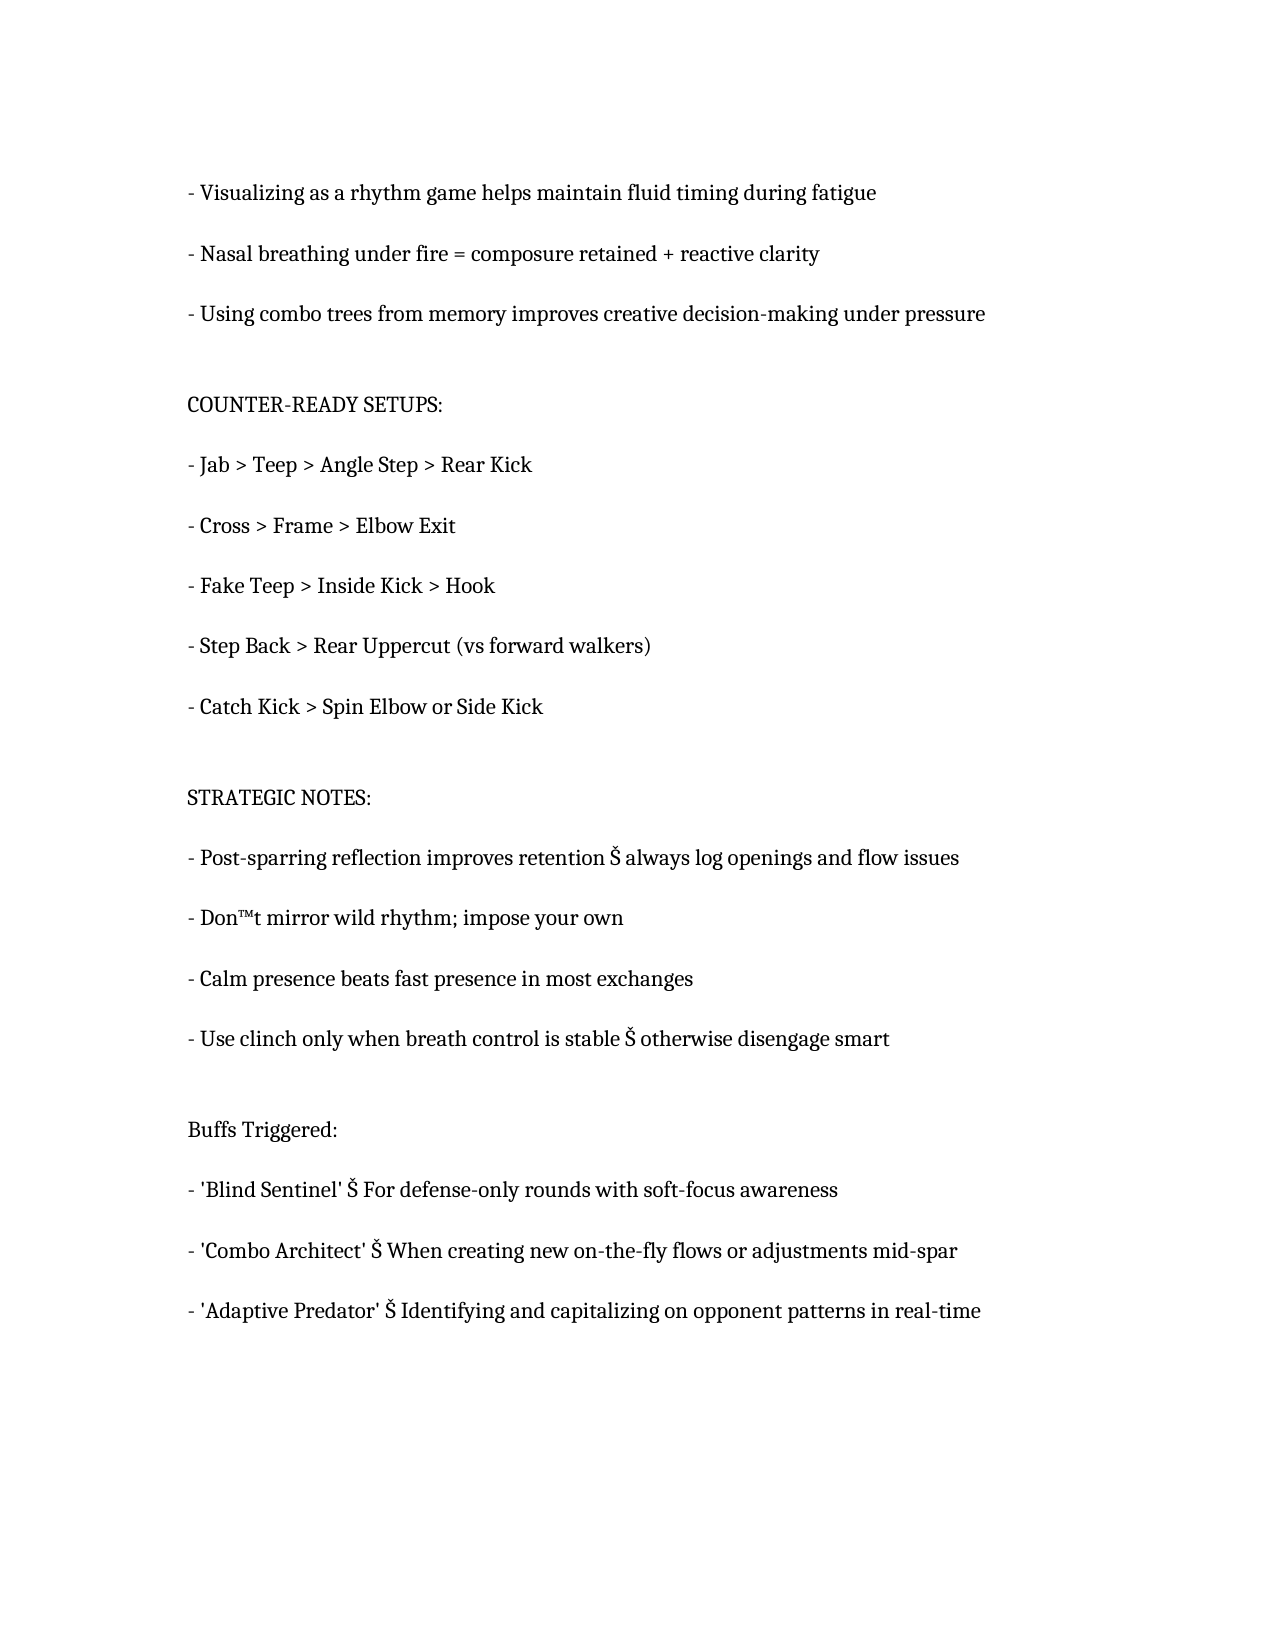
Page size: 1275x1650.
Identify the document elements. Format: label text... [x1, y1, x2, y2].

text - Visualizing as a rhythm game helps maintain fluid timing during fatigue - Nasal breathing under fire = composure retained + reactive clarity - Using combo trees from memory improves creative decision-making under pressure COUNTER-READY SETUPS: - Jab > Teep > Angle Step > Rear Kick - Cross > Frame > Elbow Exit - Fake Teep > Inside Kick > Hook - Step Back > Rear Uppercut (vs forward walkers) - Catch Kick > Spin Elbow or Side Kick STRATEGIC NOTES: - Post-sparring reflection improves retention Š always log openings and flow issues - Don™t mirror wild rhythm; impose your own - Calm presence beats fast presence in most exchanges - Use clinch only when breath control is stable Š otherwise disengage smart Buffs Triggered: - 'Blind Sentinel' Š For defense-only rounds with soft-focus awareness - 'Combo Architect' Š When creating new on-the-fly flows or adjustments mid-spar - 'Adaptive Predator' Š Identifying and capitalizing on opponent patterns in real-time [187, 150, 1087, 1354]
